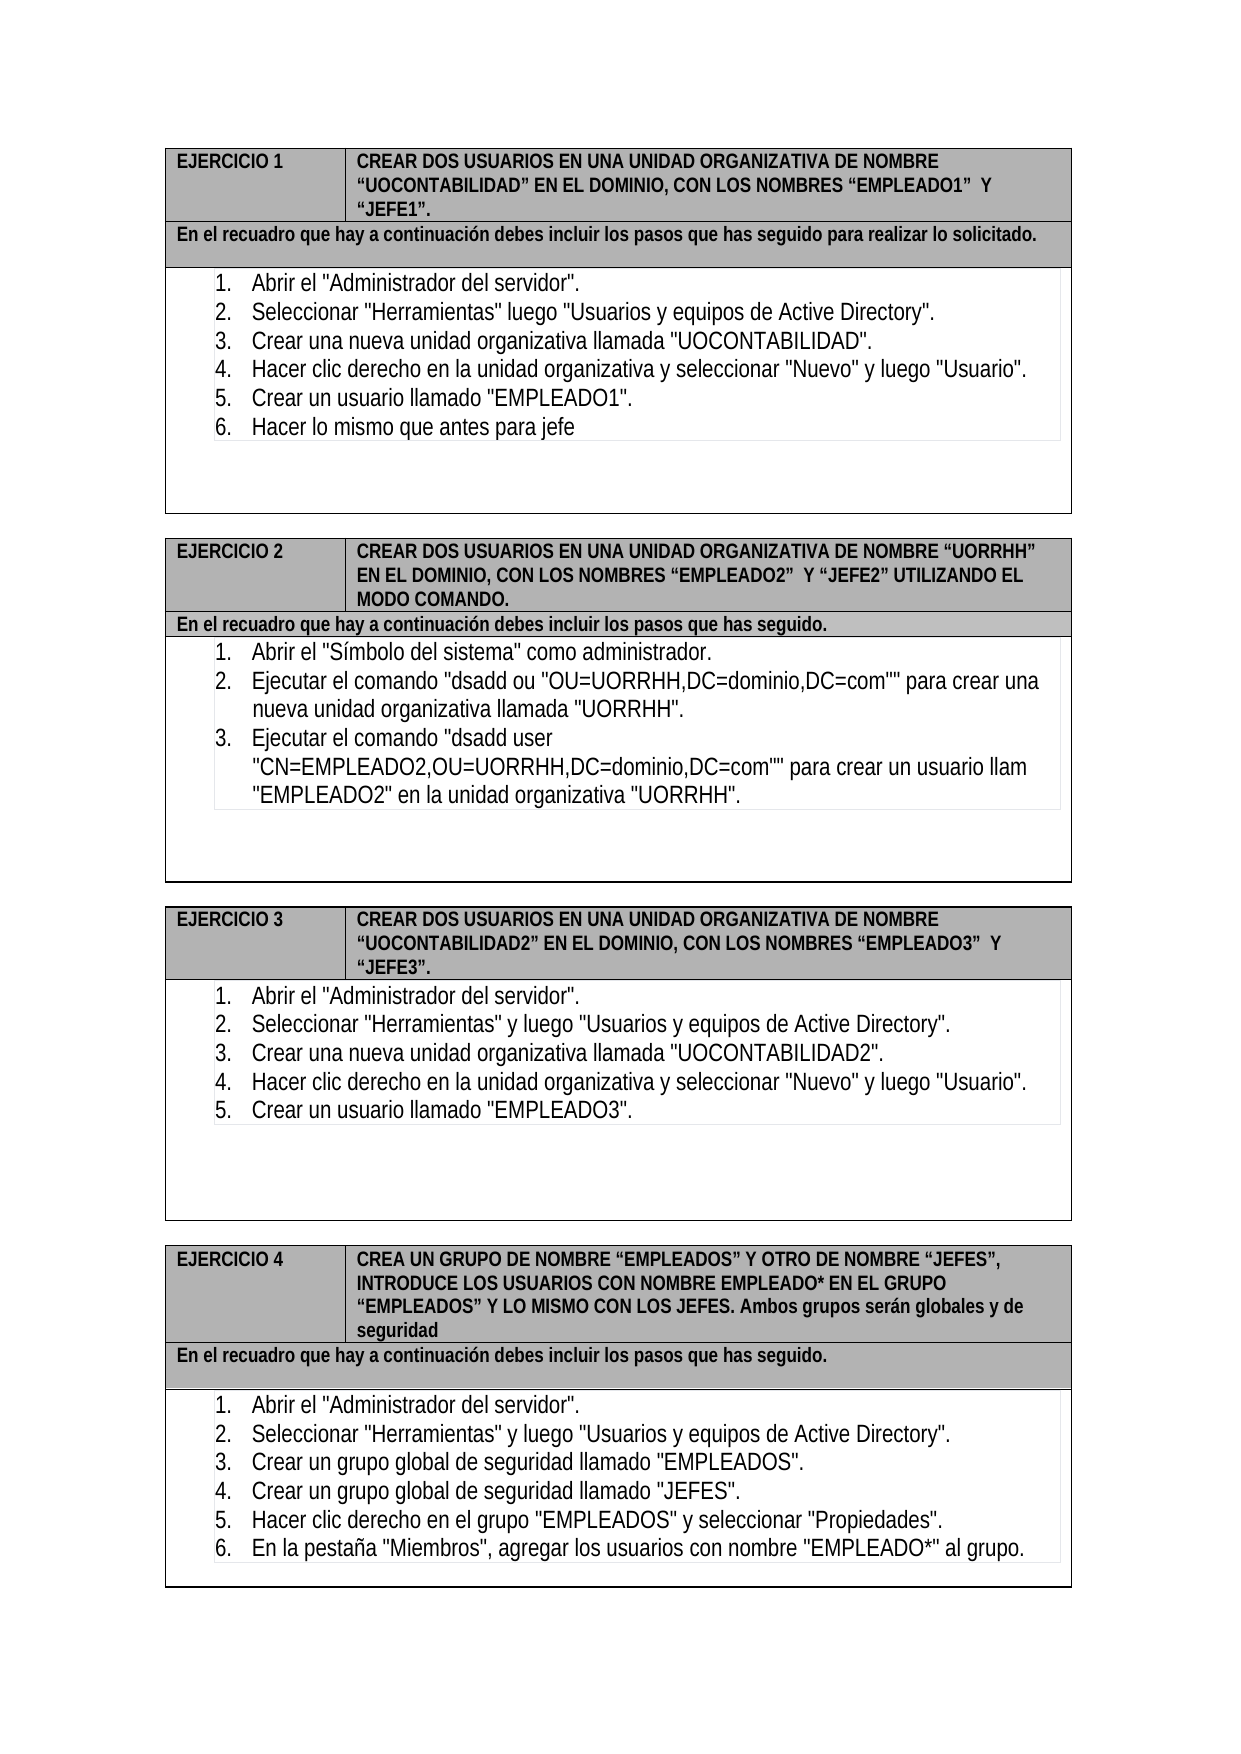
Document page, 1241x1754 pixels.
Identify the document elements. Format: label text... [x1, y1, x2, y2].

table_cell En el recuadro que hay a continuación debes incluir los pasos que has seguido para realizar lo solicitado. [166, 222, 1071, 267]
table_header CREAR DOS USUARIOS EN UNA UNIDAD ORGANIZATIVA DE NOMBRE “UORRHH” EN EL DOMINIO, CON LOS NOMBRES “EMPLEADO2” Y “JEFE2” UTILIZANDO EL MODO COMANDO. [346, 539, 1071, 611]
table_header EJERCICIO 1 [166, 149, 345, 221]
table_header EJERCICIO 2 [166, 539, 345, 611]
table_header EJERCICIO 3 [166, 908, 345, 979]
table_cell Abrir el "Administrador del servidor". Seleccionar "Herramientas" luego "Usuarios y equipos de Active Directory". Crear una nueva unidad organizativa llamada "UOCONTABILIDAD". Hacer clic derecho en la unidad organizativa y seleccionar "Nuevo" y luego "Usuario". Crear un usuario llamado "EMPLEADO1". Hacer lo mismo que antes para jefe [166, 268, 1071, 513]
table_cell En el recuadro que hay a continuación debes incluir los pasos que has seguido. [166, 1343, 1071, 1388]
table_header EJERCICIO 4 [166, 1246, 345, 1342]
table_header CREAR DOS USUARIOS EN UNA UNIDAD ORGANIZATIVA DE NOMBRE “UOCONTABILIDAD” EN EL DOMINIO, CON LOS NOMBRES “EMPLEADO1” Y “JEFE1”. [346, 149, 1071, 221]
table_cell Abrir el "Administrador del servidor". Seleccionar "Herramientas" y luego "Usuarios y equipos de Active Directory". Crear una nueva unidad organizativa llamada "UOCONTABILIDAD2". Hacer clic derecho en la unidad organizativa y seleccionar "Nuevo" y luego "Usuario". Crear un usuario llamado "EMPLEADO3". [166, 980, 1071, 1220]
table_header CREAR DOS USUARIOS EN UNA UNIDAD ORGANIZATIVA DE NOMBRE “UOCONTABILIDAD2” EN EL DOMINIO, CON LOS NOMBRES “EMPLEADO3” Y “JEFE3”. [346, 908, 1071, 979]
table_cell Abrir el "Símbolo del sistema" como administrador. Ejecutar el comando "dsadd ou "OU=UORRHH,DC=dominio,DC=com"" para crear una nueva unidad organizativa llamada "UORRHH". Ejecutar el comando "dsadd user "CN=EMPLEADO2,OU=UORRHH,DC=dominio,DC=com"" para crear un usuario llam "EMPLEADO2" en la unidad organizativa "UORRHH". [166, 637, 1071, 881]
table_cell En el recuadro que hay a continuación debes incluir los pasos que has seguido. [166, 612, 1071, 636]
table_cell Abrir el "Administrador del servidor". Seleccionar "Herramientas" y luego "Usuarios y equipos de Active Directory". Crear un grupo global de seguridad llamado "EMPLEADOS". Crear un grupo global de seguridad llamado "JEFES". Hacer clic derecho en el grupo "EMPLEADOS" y seleccionar "Propiedades". En la pestaña "Miembros", agregar los usuarios con nombre "EMPLEADO*" al grupo. [166, 1390, 1071, 1586]
table_header CREA UN GRUPO DE NOMBRE “EMPLEADOS” Y OTRO DE NOMBRE “JEFES”, INTRODUCE LOS USUARIOS CON NOMBRE EMPLEADO* EN EL GRUPO “EMPLEADOS” Y LO MISMO CON LOS JEFES. Ambos grupos serán globales y de seguridad [346, 1246, 1071, 1342]
